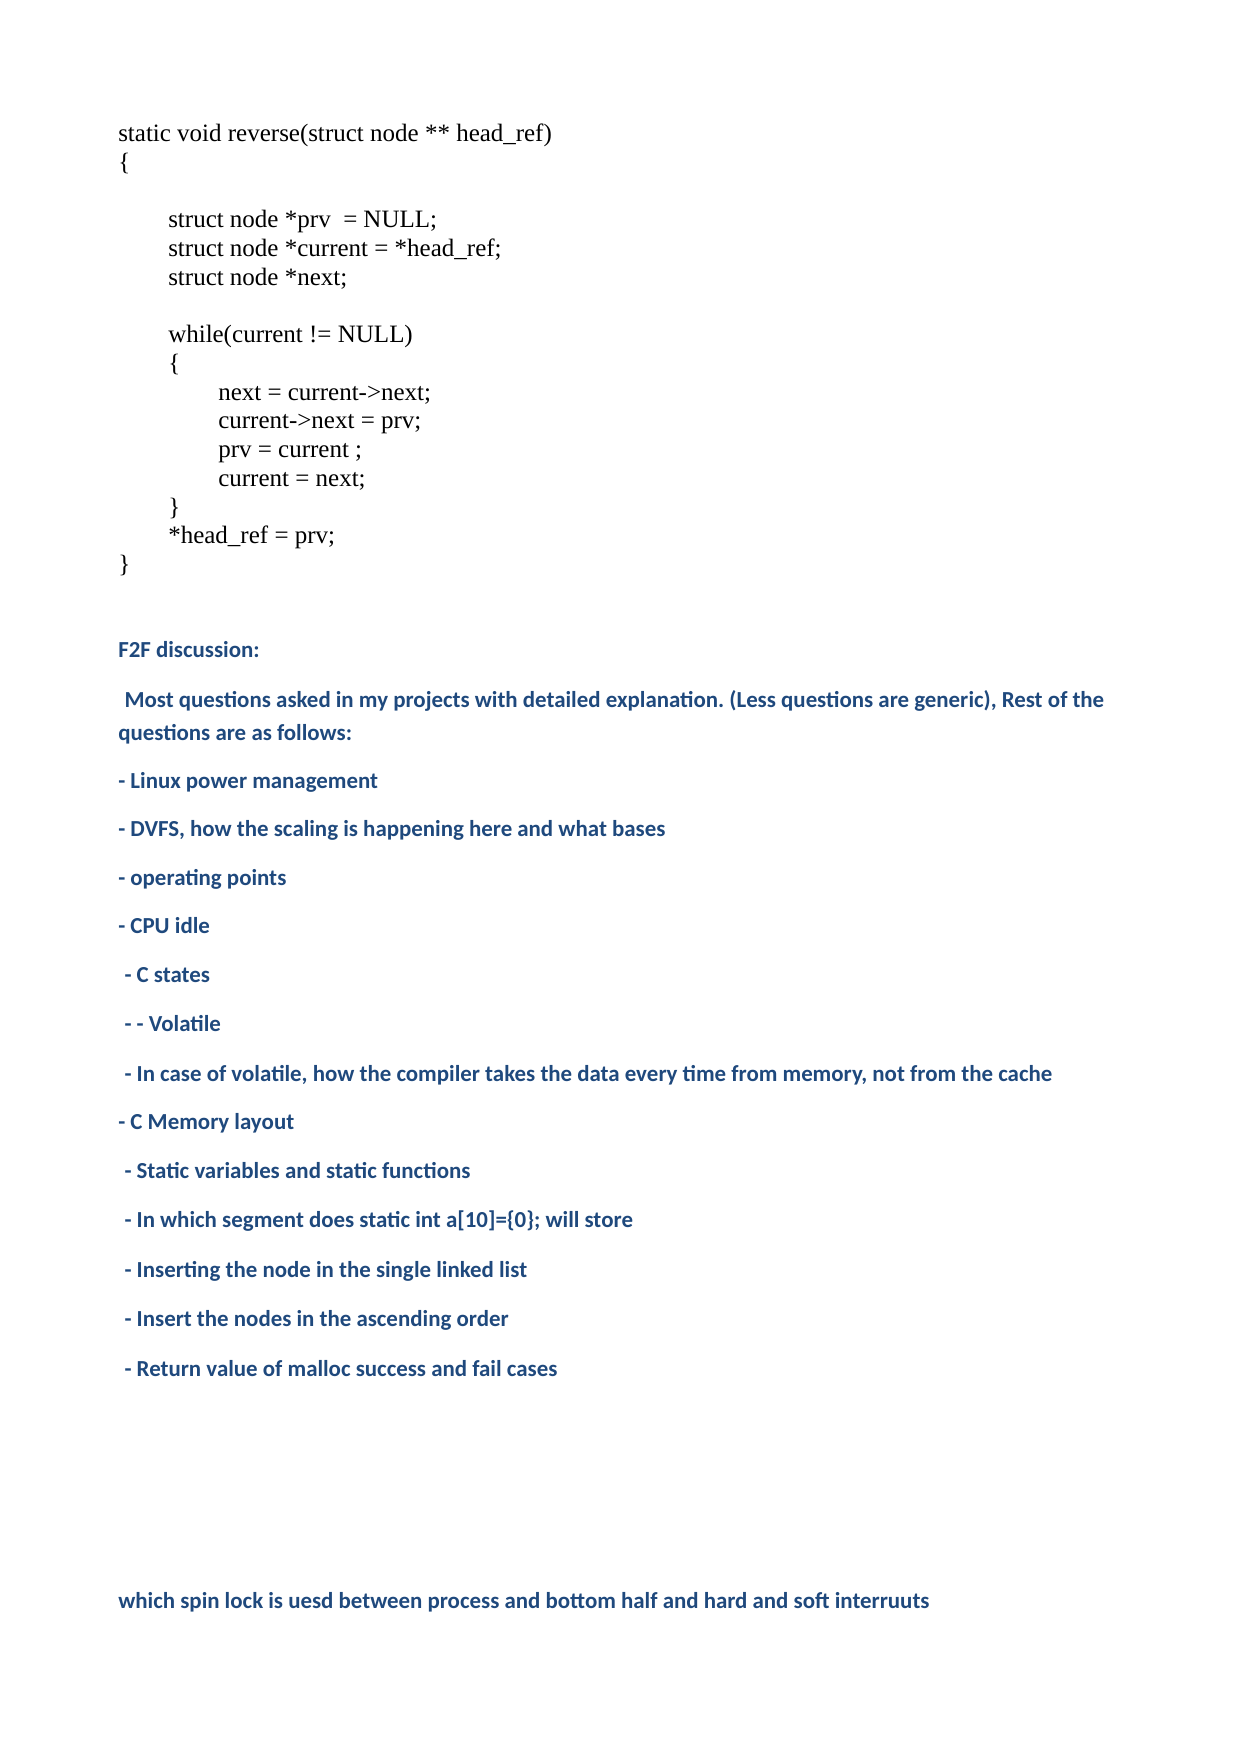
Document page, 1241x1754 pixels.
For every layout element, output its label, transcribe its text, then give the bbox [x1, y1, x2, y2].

text current->next = prv; [118, 406, 1122, 434]
text struct node *prv = NULL; [118, 204, 1122, 233]
text next = current->next; [118, 377, 1122, 406]
text struct node *next; [118, 262, 1122, 291]
text current = next; [118, 463, 1122, 492]
text - In which segment does static int a[10]={0}; will store [118, 1204, 1122, 1234]
text - Inserting the node in the single linked list [118, 1254, 1122, 1283]
text { [118, 147, 1122, 176]
text } [118, 492, 1122, 521]
text - Insert the nodes in the ascending order [118, 1303, 1122, 1332]
text - - Volatile [118, 1008, 1122, 1037]
text - operating points [118, 863, 1122, 891]
text - CPU idle [118, 911, 1122, 939]
text while(current != NULL) [118, 319, 1122, 348]
text { [118, 348, 1122, 377]
text - Static variables and static functions [118, 1155, 1122, 1184]
text static void reverse(struct node ** head_ref) [118, 118, 1122, 147]
text F2F discussion: [118, 636, 1122, 664]
text Most questions asked in my projects with detailed explanation. (Less questions are generic), Rest of the questions are as follows: [118, 684, 1122, 746]
text - C states [118, 959, 1122, 988]
text - In case of volatile, how the compiler takes the data every time from memory, not from the cache [118, 1058, 1122, 1087]
text - DVFS, how the scaling is happening here and what bases [118, 814, 1122, 843]
text *head_ref = prv; [118, 521, 1122, 549]
text prv = current ; [118, 434, 1122, 463]
text - Linux power management [118, 766, 1122, 794]
text struct node *current = *head_ref; [118, 233, 1122, 262]
text } [118, 549, 1122, 578]
text which spin lock is uesd between process and bottom half and hard and soft interruuts [118, 1586, 1122, 1614]
text - Return value of malloc success and fail cases [118, 1353, 1122, 1382]
text - C Memory layout [118, 1107, 1122, 1135]
